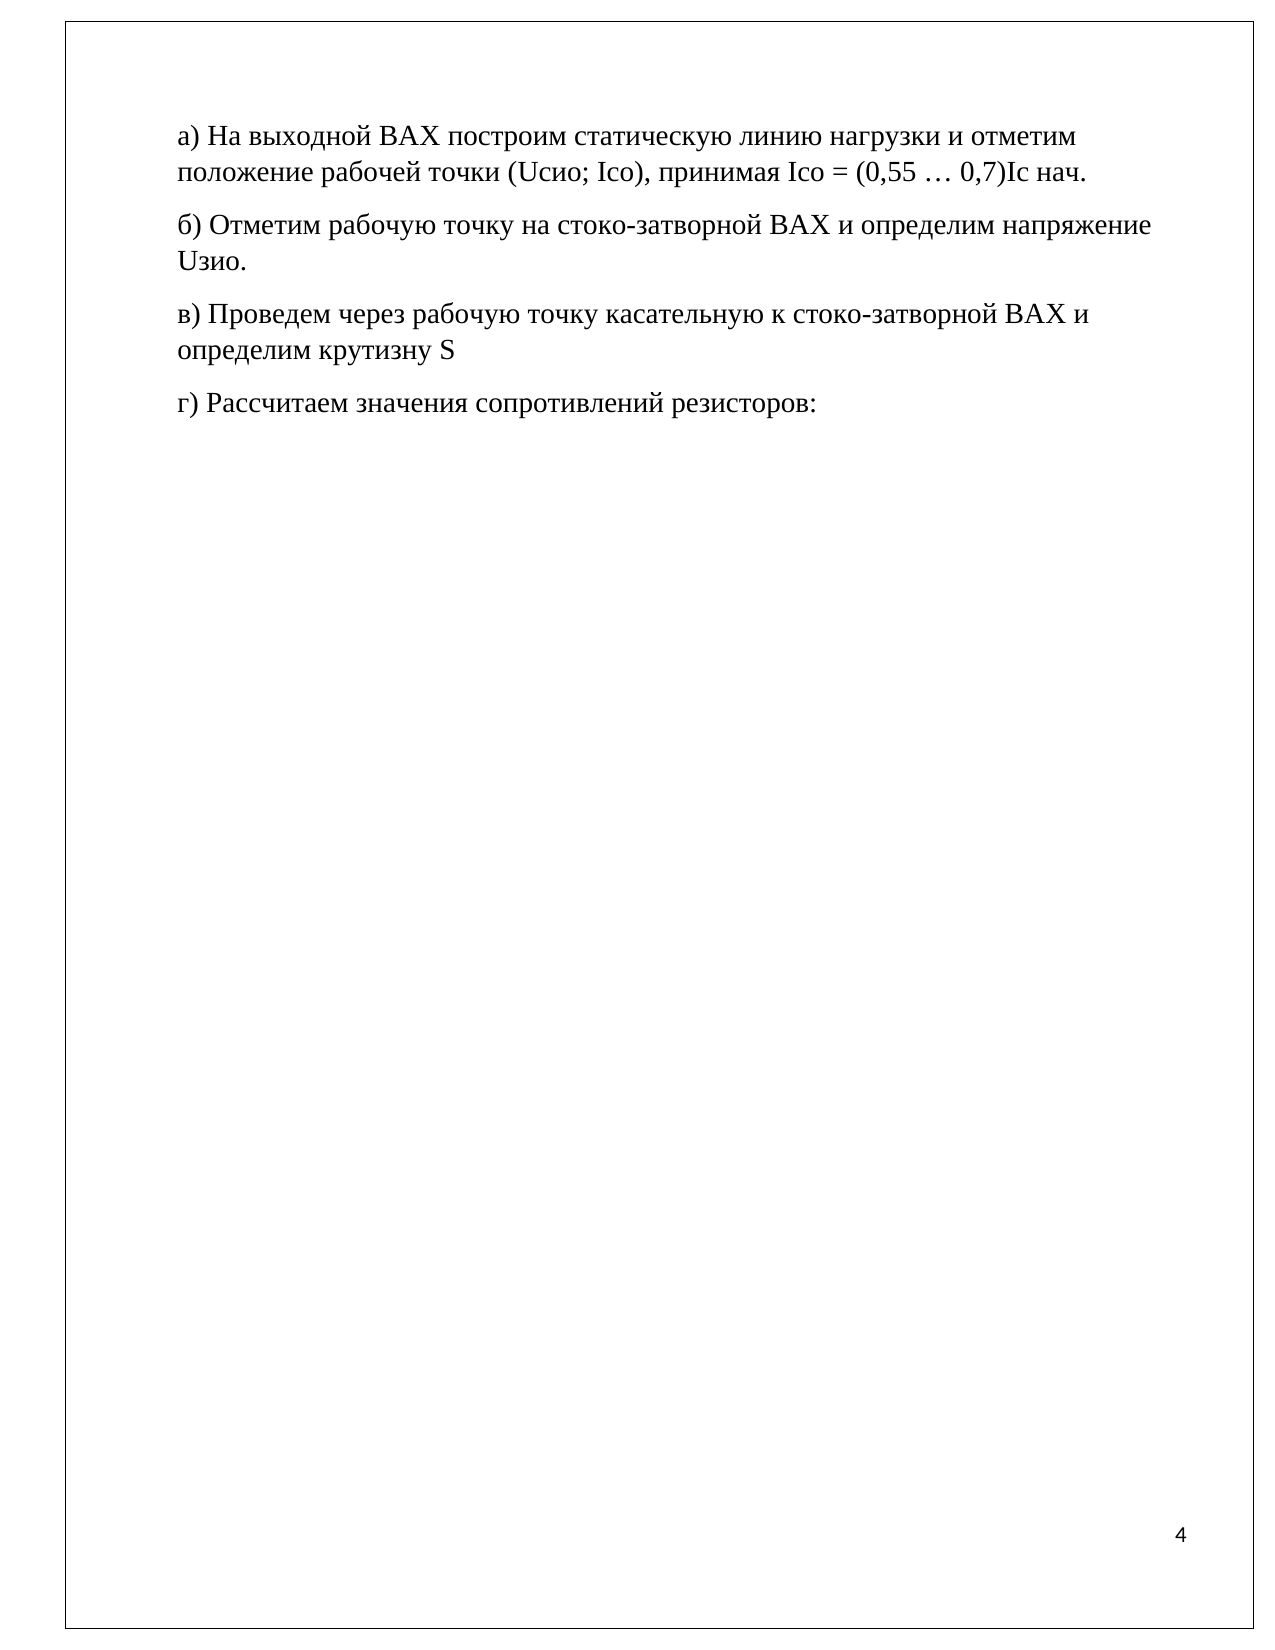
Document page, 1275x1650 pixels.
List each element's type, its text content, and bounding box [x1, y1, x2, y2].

text в) Проведем через рабочую точку касательную к стоко-затворной ВАХ и определим крутизну S [177, 296, 1187, 366]
text г) Рассчитаем значения сопротивлений резисторов: [177, 385, 1187, 418]
text б) Отметим рабочую точку на стоко-затворной ВАХ и определим напряжение Uзио. [177, 207, 1187, 277]
text а) На выходной ВАХ построим статическую линию нагрузки и отметим положение рабочей точки (Uсио; Iсо), принимая Iсо = (0,55 … 0,7)Iс нач. [177, 118, 1187, 188]
